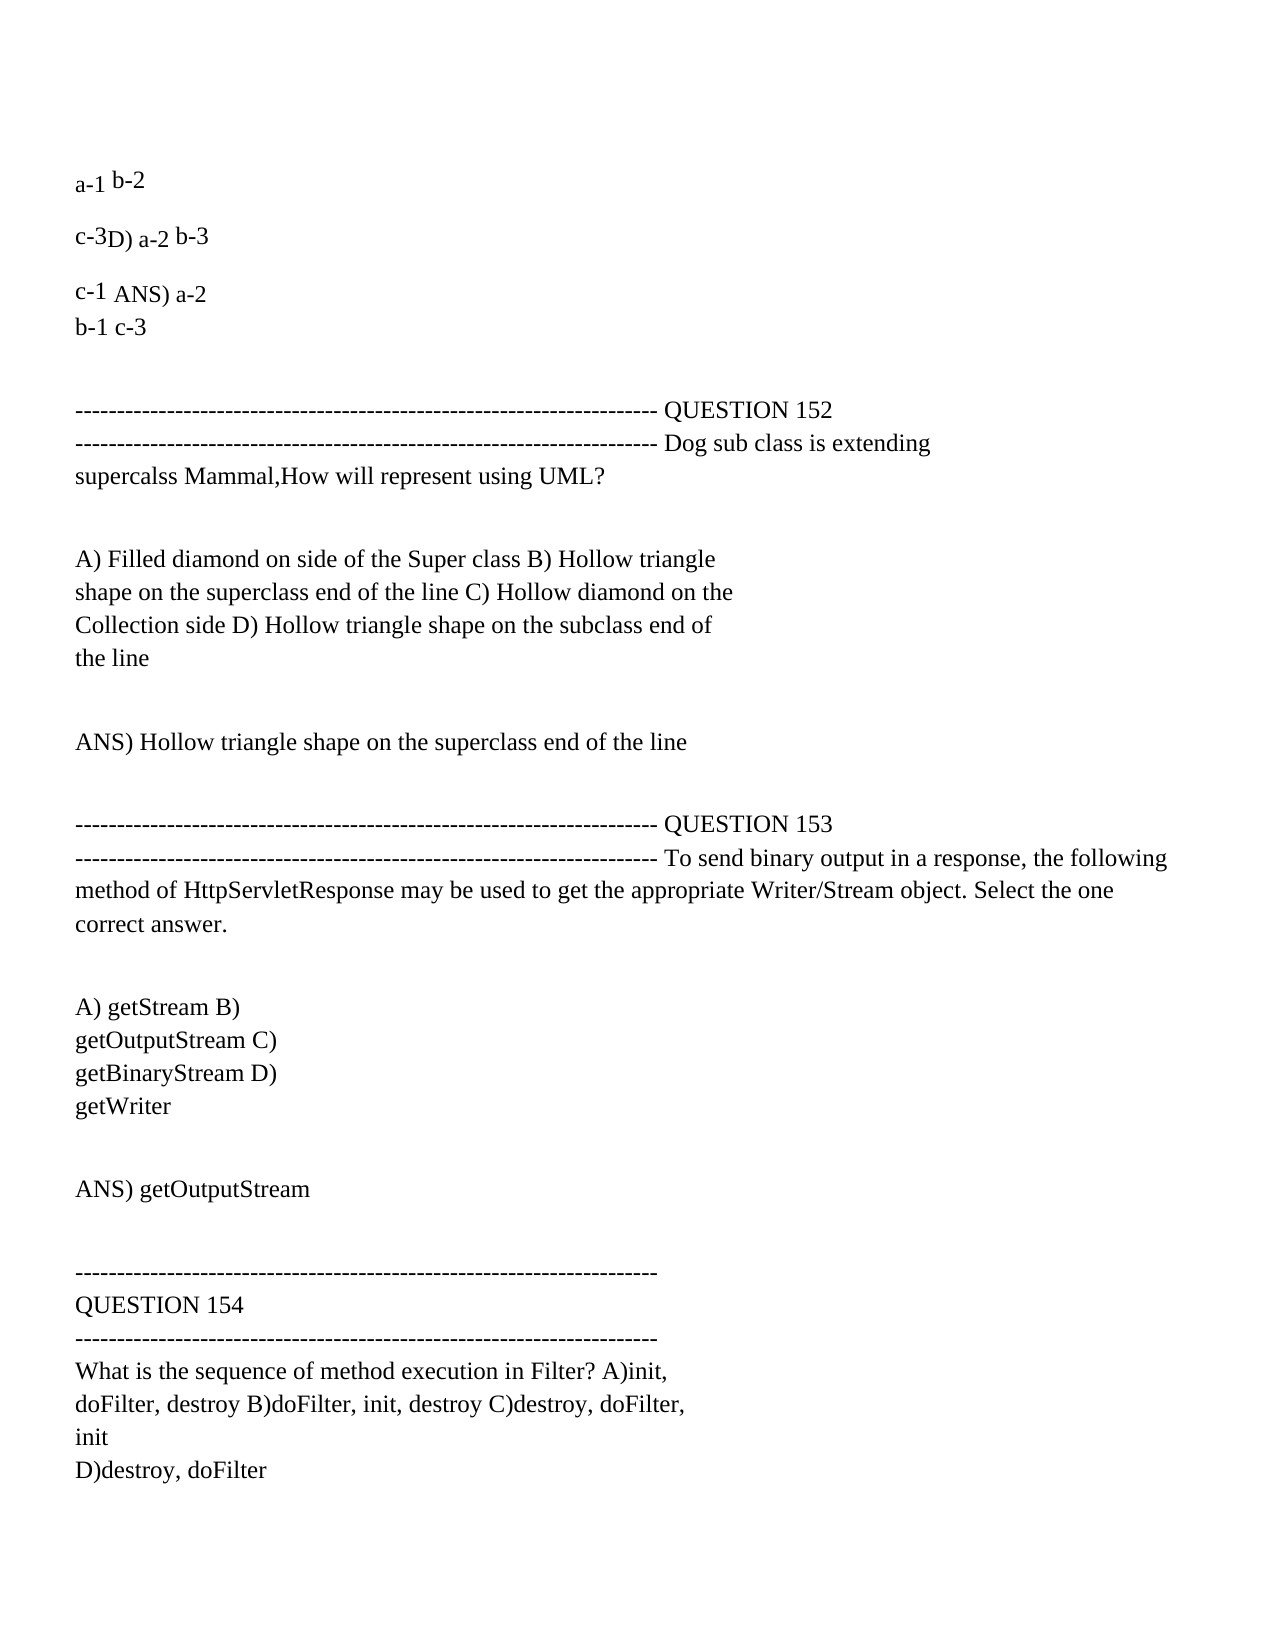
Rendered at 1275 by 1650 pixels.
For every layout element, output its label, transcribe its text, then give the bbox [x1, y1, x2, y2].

text ANS) Hollow triangle shape on the superclass end of the line [75, 727, 783, 755]
text D)destroy, doFilter [75, 1455, 317, 1484]
text A) getStream B) getOutputStream C) getBinaryStream D) getWriter [75, 992, 333, 1119]
text ---------------------------------------------------------------------- QUESTION 152 ---------------------------------------------------------------------- Dog sub class is extending supercalss Mammal,How will represent using UML? [75, 395, 988, 490]
text ---------------------------------------------------------------------- QUESTION 153 ---------------------------------------------------------------------- To send binary output in a response, the following method of HttpServletResponse may be used to get the appropriate Writer/Stream object. Select the one correct answer. [75, 809, 1173, 937]
text c-3D) a-2 b-3 c-1 ANS) a-2 b-1 c-3 [75, 205, 213, 341]
text ---------------------------------------------------------------------- QUESTION 154 ---------------------------------------------------------------------- What is the sequence of method execution in Filter? A)init, doFilter, destroy B)doFilter, init, destroy C)destroy, doFilter, init [75, 1257, 693, 1451]
text a-1 b-2 [75, 150, 180, 198]
text A) Filled diamond on side of the Super class B) Hollow triangle shape on the superclass end of the line C) Hollow diamond on the Collection side D) Hollow triangle shape on the subclass end of the line [75, 544, 748, 672]
text ANS) getOutputStream [75, 1174, 367, 1202]
